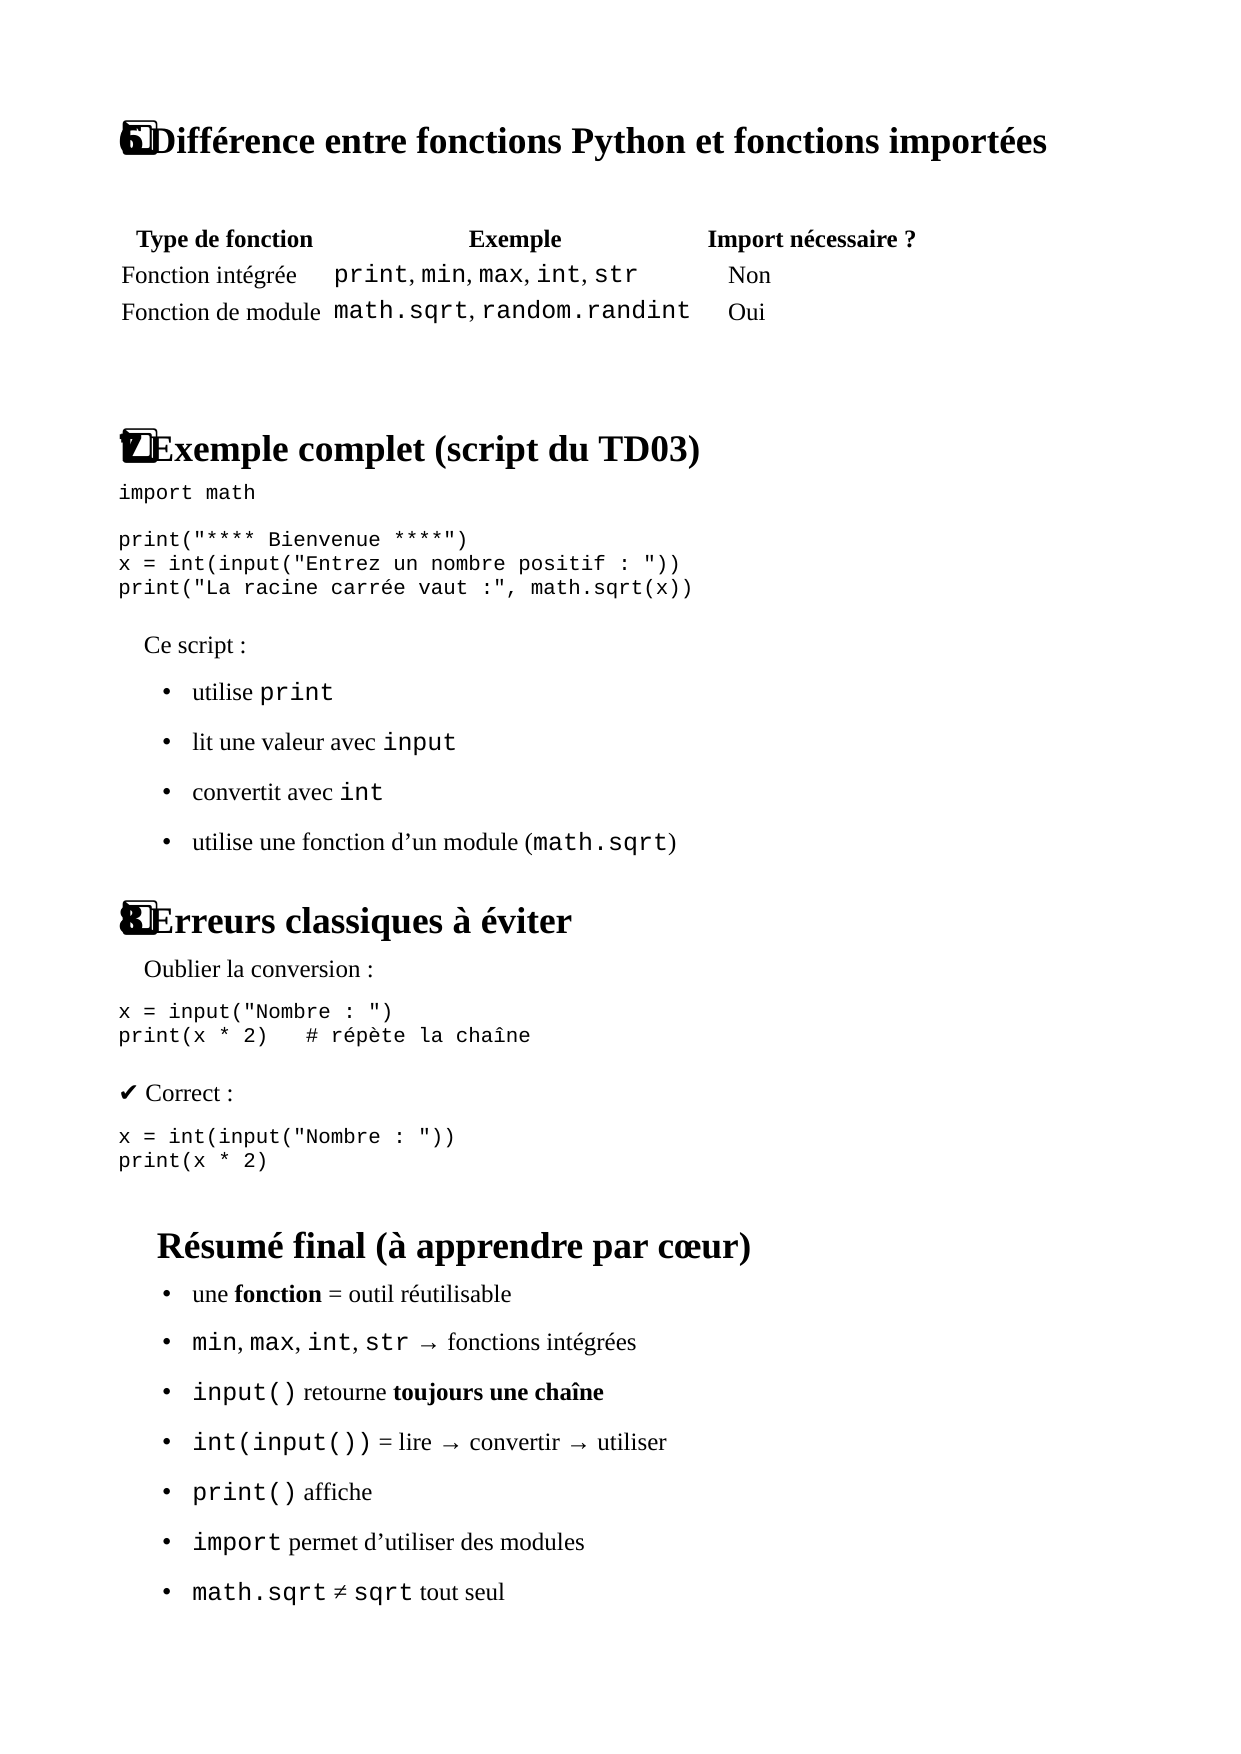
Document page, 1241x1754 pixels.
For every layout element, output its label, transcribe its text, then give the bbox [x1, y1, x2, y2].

list utilise print [162, 677, 1122, 708]
text ✔️ Correct : [118, 1078, 1122, 1107]
subtitle 7️⃣ Exemple complet (script du TD03) [118, 427, 1122, 470]
table_header Exemple [331, 221, 699, 256]
list convertit avec int [162, 777, 1122, 808]
text 🧠 Ce script : [118, 630, 1122, 659]
table_cell print, min, max, int, str [331, 256, 699, 293]
subtitle 8️⃣ Erreurs classiques à éviter [118, 898, 1122, 941]
text print(x * 2) # répète la chaîne [118, 1025, 1122, 1049]
list import permet d’utiliser des modules [162, 1527, 1122, 1558]
text x = input("Nombre : ") [118, 1002, 1122, 1025]
table_cell math.sqrt, random.randint [331, 293, 699, 329]
text print("**** Bienvenue ****") [118, 529, 1122, 553]
list math.sqrt ≠ sqrt tout seul [162, 1577, 1122, 1608]
table_cell Fonction de module [118, 293, 331, 329]
table_cell Fonction intégrée [118, 256, 331, 293]
list min, max, int, str → fonctions intégrées [162, 1327, 1122, 1358]
text print("La racine carrée vaut :", math.sqrt(x)) [118, 577, 1122, 600]
list une fonction = outil réutilisable [162, 1279, 1122, 1308]
text import math [118, 482, 1122, 506]
table_cell ✅ Oui [699, 293, 924, 329]
text x = int(input("Entrez un nombre positif : ")) [118, 553, 1122, 577]
subtitle 6️⃣ Différence entre fonctions Python et fonctions importées [118, 118, 1122, 161]
table_header Import nécessaire ? [699, 221, 924, 256]
list input() retourne toujours une chaîne [162, 1377, 1122, 1408]
list print() affiche [162, 1477, 1122, 1508]
table_cell ❌ Non [699, 256, 924, 293]
text x = int(input("Nombre : ")) [118, 1126, 1122, 1149]
subtitle 🧠 Résumé final (à apprendre par cœur) [118, 1223, 1122, 1267]
list int(input()) = lire → convertir → utiliser [162, 1427, 1122, 1458]
text ❌ Oublier la conversion : [118, 954, 1122, 983]
list utilise une fonction d’un module (math.sqrt) [162, 827, 1122, 858]
list lit une valeur avec input [162, 727, 1122, 758]
table_header Type de fonction [118, 221, 331, 256]
text print(x * 2) [118, 1149, 1122, 1173]
